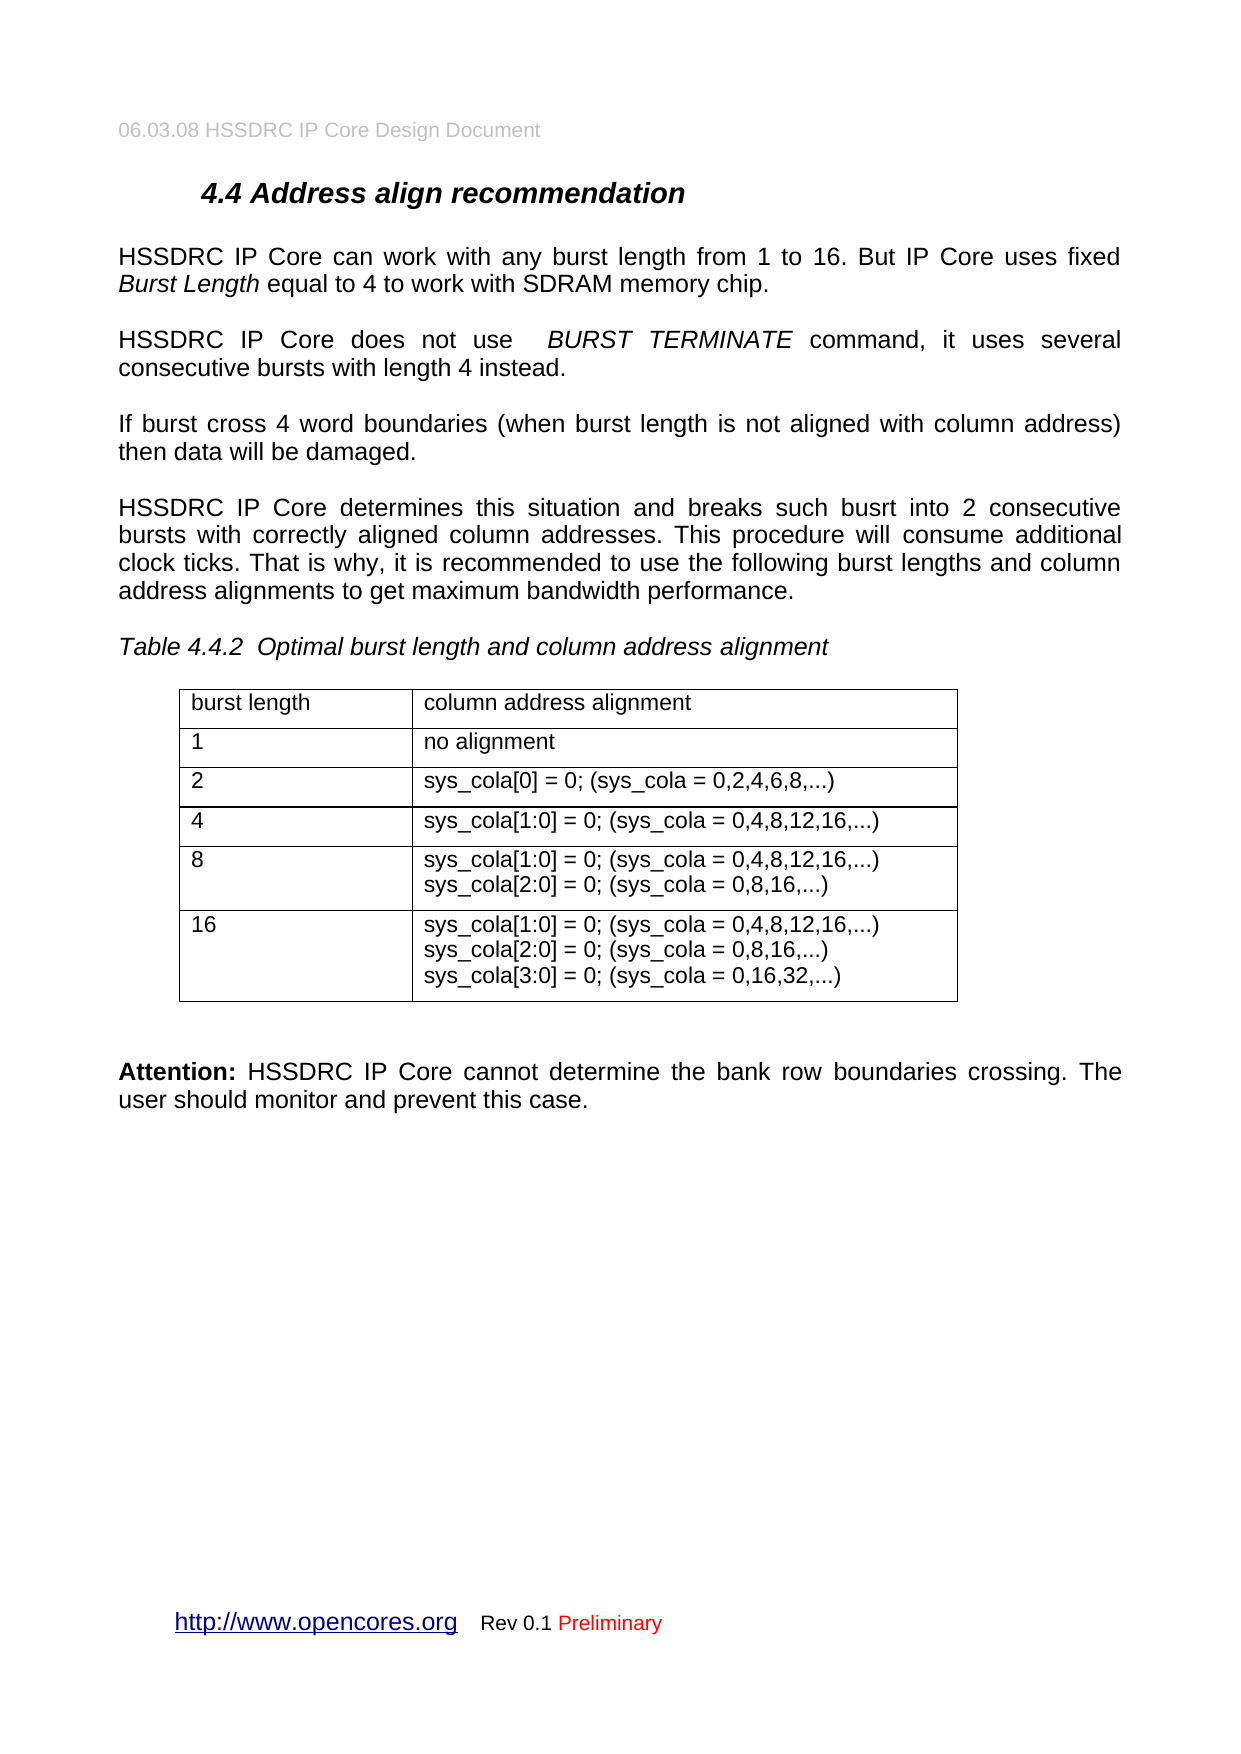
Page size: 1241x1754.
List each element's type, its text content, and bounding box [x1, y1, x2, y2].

text HSSDRC IP Core can work with any burst length from 1 to 16. But IP Core uses fixed Burst Length equal to 4 to work with SDRAM memory chip. [118, 242, 1122, 298]
table_cell 2 [180, 768, 412, 806]
table_header column address alignment [413, 690, 957, 728]
text Table 4.4.2 Optimal burst length and column address alignment [118, 633, 1122, 661]
table_header burst length [180, 690, 412, 728]
table_cell 4 [180, 808, 412, 846]
table_cell sys_cola[1:0] = 0; (sys_cola = 0,4,8,12,16,...) sys_cola[2:0] = 0; (sys_cola = 0,8,16,...) [413, 847, 957, 910]
table_cell 1 [180, 729, 412, 767]
text HSSDRC IP Core does not use BURST TERMINATE command, it uses several consecutive bursts with length 4 instead. [118, 326, 1122, 382]
table_cell no alignment [413, 729, 957, 767]
text Attention: HSSDRC IP Core cannot determine the bank row boundaries crossing. The user should monitor and prevent this case. [118, 1058, 1122, 1113]
text If burst cross 4 word boundaries (when burst length is not aligned with column address) then data will be damaged. [118, 409, 1122, 465]
table_cell sys_cola[1:0] = 0; (sys_cola = 0,4,8,12,16,...) [413, 808, 957, 846]
table_cell 8 [180, 847, 412, 910]
text HSSDRC IP Core determines this situation and breaks such busrt into 2 consecutive bursts with correctly aligned column addresses. This procedure will consume additional clock ticks. That is why, it is recommended to use the following burst lengths and column address alignments to get maximum bandwidth performance. [118, 493, 1122, 605]
table_cell 16 [180, 911, 412, 1001]
table_cell sys_cola[0] = 0; (sys_cola = 0,2,4,6,8,...) [413, 768, 957, 806]
list Address align recommendation [193, 177, 1122, 210]
table_cell sys_cola[1:0] = 0; (sys_cola = 0,4,8,12,16,...) sys_cola[2:0] = 0; (sys_cola = 0,8,16,...) sys_cola[3:0] = 0; (sys_cola = 0,16,32,...) [413, 911, 957, 1001]
